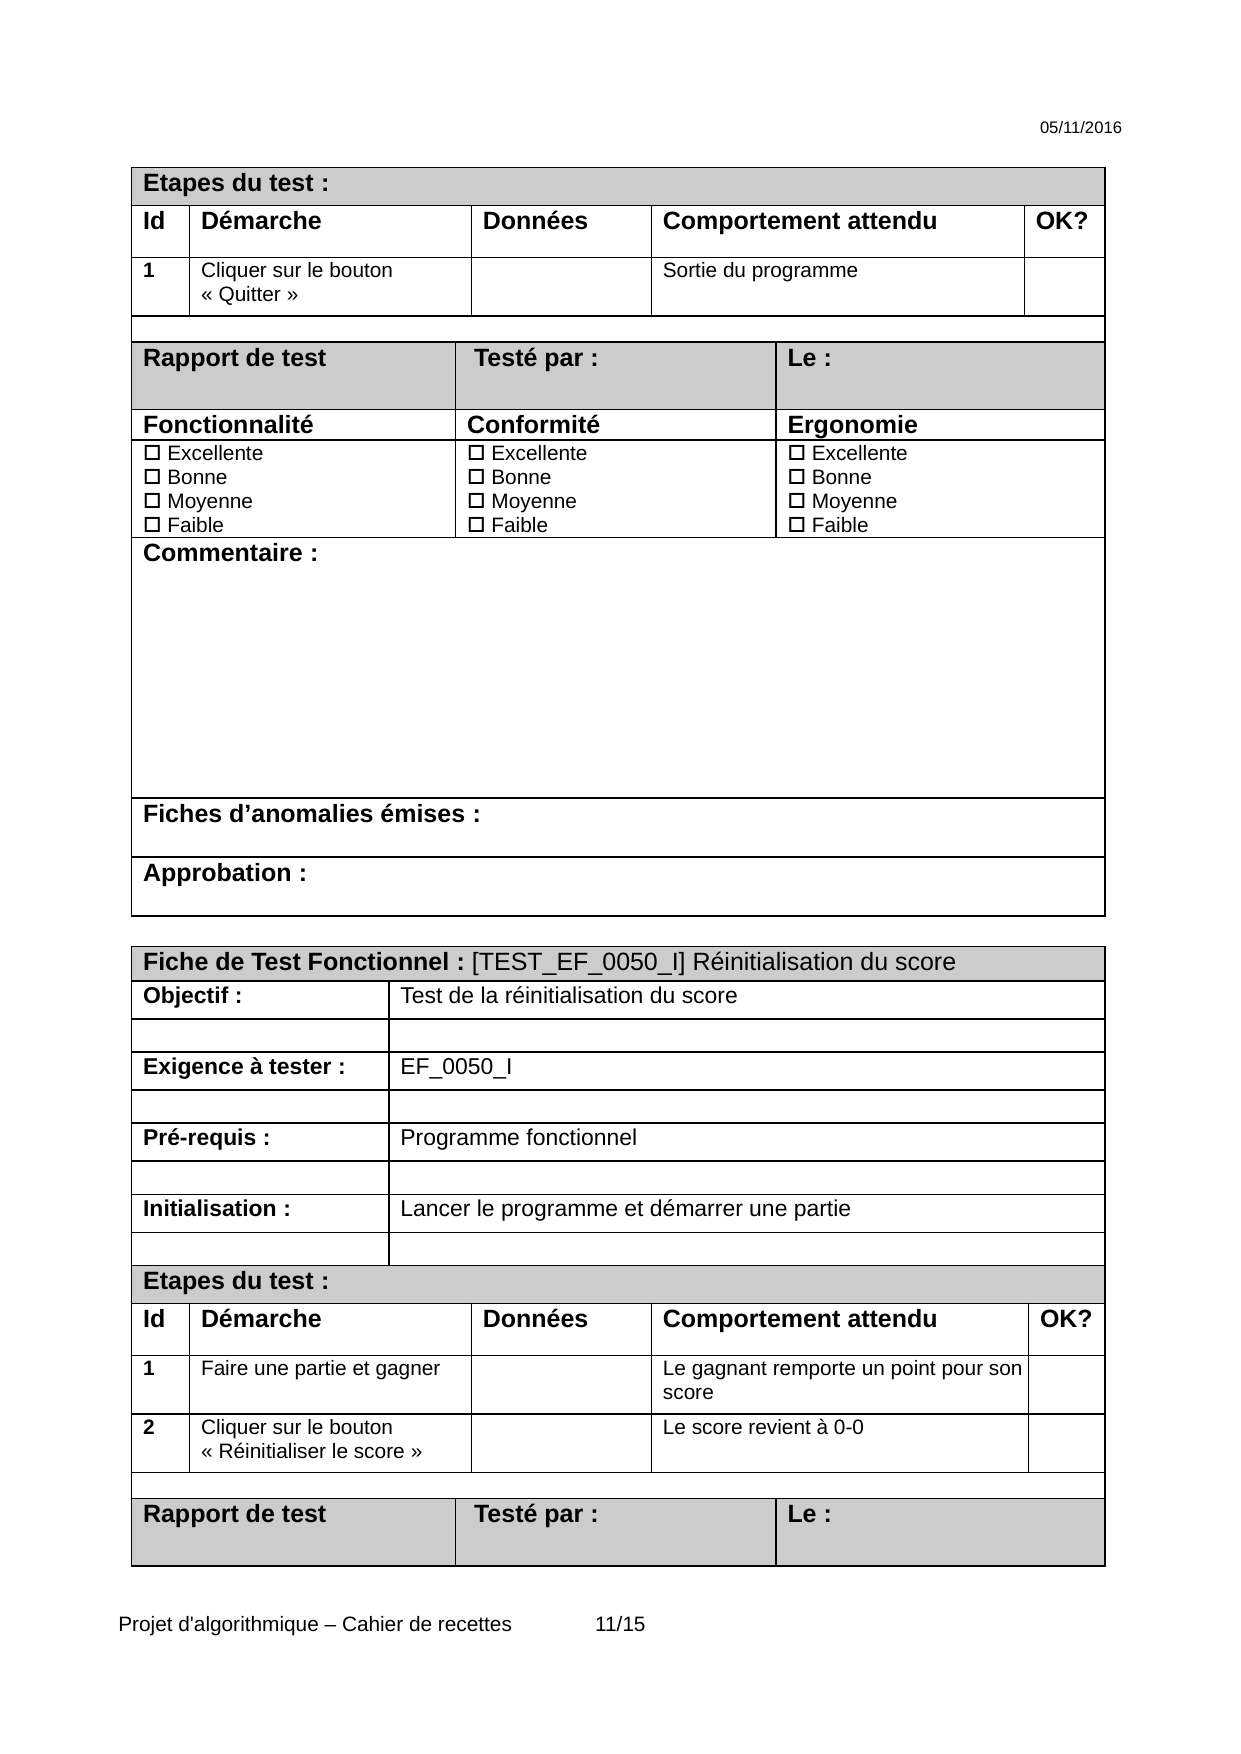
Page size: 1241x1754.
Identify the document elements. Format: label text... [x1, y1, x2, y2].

table_cell Démarche [190, 206, 471, 257]
table_cell Approbation : [132, 858, 1104, 915]
table_cell 1 [132, 1356, 189, 1413]
table_cell [472, 1356, 651, 1413]
table_cell Testé par : [456, 1499, 775, 1565]
table_cell Conformité [456, 410, 775, 439]
table_cell Etapes du test : [132, 168, 1104, 205]
table_cell [390, 1091, 1104, 1122]
table_cell Données [472, 1304, 651, 1354]
table_cell [390, 1020, 1104, 1051]
table_cell Comportement attendu [652, 206, 1024, 257]
table_cell Données [472, 206, 651, 257]
table_cell Cliquer sur le bouton « Quitter » [190, 258, 471, 315]
table_cell Pré-requis : [132, 1124, 388, 1160]
table_cell Testé par : [456, 343, 775, 409]
table_cell Le : [777, 1499, 1104, 1565]
table_cell Démarche [190, 1304, 471, 1354]
table_cell Fonctionnalité [132, 410, 455, 439]
table_cell 2 [132, 1415, 189, 1472]
table_cell [390, 1233, 1104, 1264]
table_cell Objectif : [132, 982, 388, 1018]
table_cell Initialisation : [132, 1195, 388, 1231]
table_cell Fiches d’anomalies émises : [132, 799, 1104, 856]
table_cell [1029, 1356, 1104, 1413]
table_cell Exigence à tester : [132, 1053, 388, 1089]
table_cell Cliquer sur le bouton « Réinitialiser le score » [190, 1415, 471, 1472]
table_cell Comportement attendu [652, 1304, 1028, 1354]
table_cell [1029, 1415, 1104, 1472]
table_cell [132, 317, 1104, 341]
table_cell [390, 1162, 1104, 1193]
table_cell □ Excellente □ Bonne □ Moyenne □ Faible [132, 441, 455, 537]
table_cell Programme fonctionnel [390, 1124, 1104, 1160]
table_cell Rapport de test [132, 1499, 455, 1565]
table_cell Id [132, 206, 189, 257]
table_cell Le score revient à 0-0 [652, 1415, 1028, 1472]
table_cell [472, 1415, 651, 1472]
table_cell [472, 258, 651, 315]
table_cell [132, 1091, 388, 1122]
table_cell [132, 1162, 388, 1193]
table_cell Etapes du test : [132, 1266, 1104, 1303]
table_cell □ Excellente □ Bonne □ Moyenne □ Faible [777, 441, 1104, 537]
table_cell [132, 1233, 388, 1264]
table_cell Test de la réinitialisation du score [390, 982, 1104, 1018]
table_cell [132, 1473, 1104, 1497]
table_header Fiche de Test Fonctionnel : [TEST_EF_0050_I] Réinitialisation du score [132, 947, 1104, 980]
table_cell Le : [777, 343, 1104, 409]
table_cell Sortie du programme [652, 258, 1024, 315]
table_cell OK? [1025, 206, 1104, 257]
table_cell Rapport de test [132, 343, 455, 409]
table_cell □ Excellente □ Bonne □ Moyenne □ Faible [456, 441, 775, 537]
table_cell Lancer le programme et démarrer une partie [390, 1195, 1104, 1231]
table_cell OK? [1029, 1304, 1104, 1354]
table_cell [1025, 258, 1104, 315]
table_cell Le gagnant remporte un point pour son score [652, 1356, 1028, 1413]
table_cell Faire une partie et gagner [190, 1356, 471, 1413]
table_cell Ergonomie [777, 410, 1104, 439]
table_cell Id [132, 1304, 189, 1354]
table_cell EF_0050_I [390, 1053, 1104, 1089]
table_cell Commentaire : [132, 538, 1104, 797]
table_cell [132, 1020, 388, 1051]
table_cell 1 [132, 258, 189, 315]
